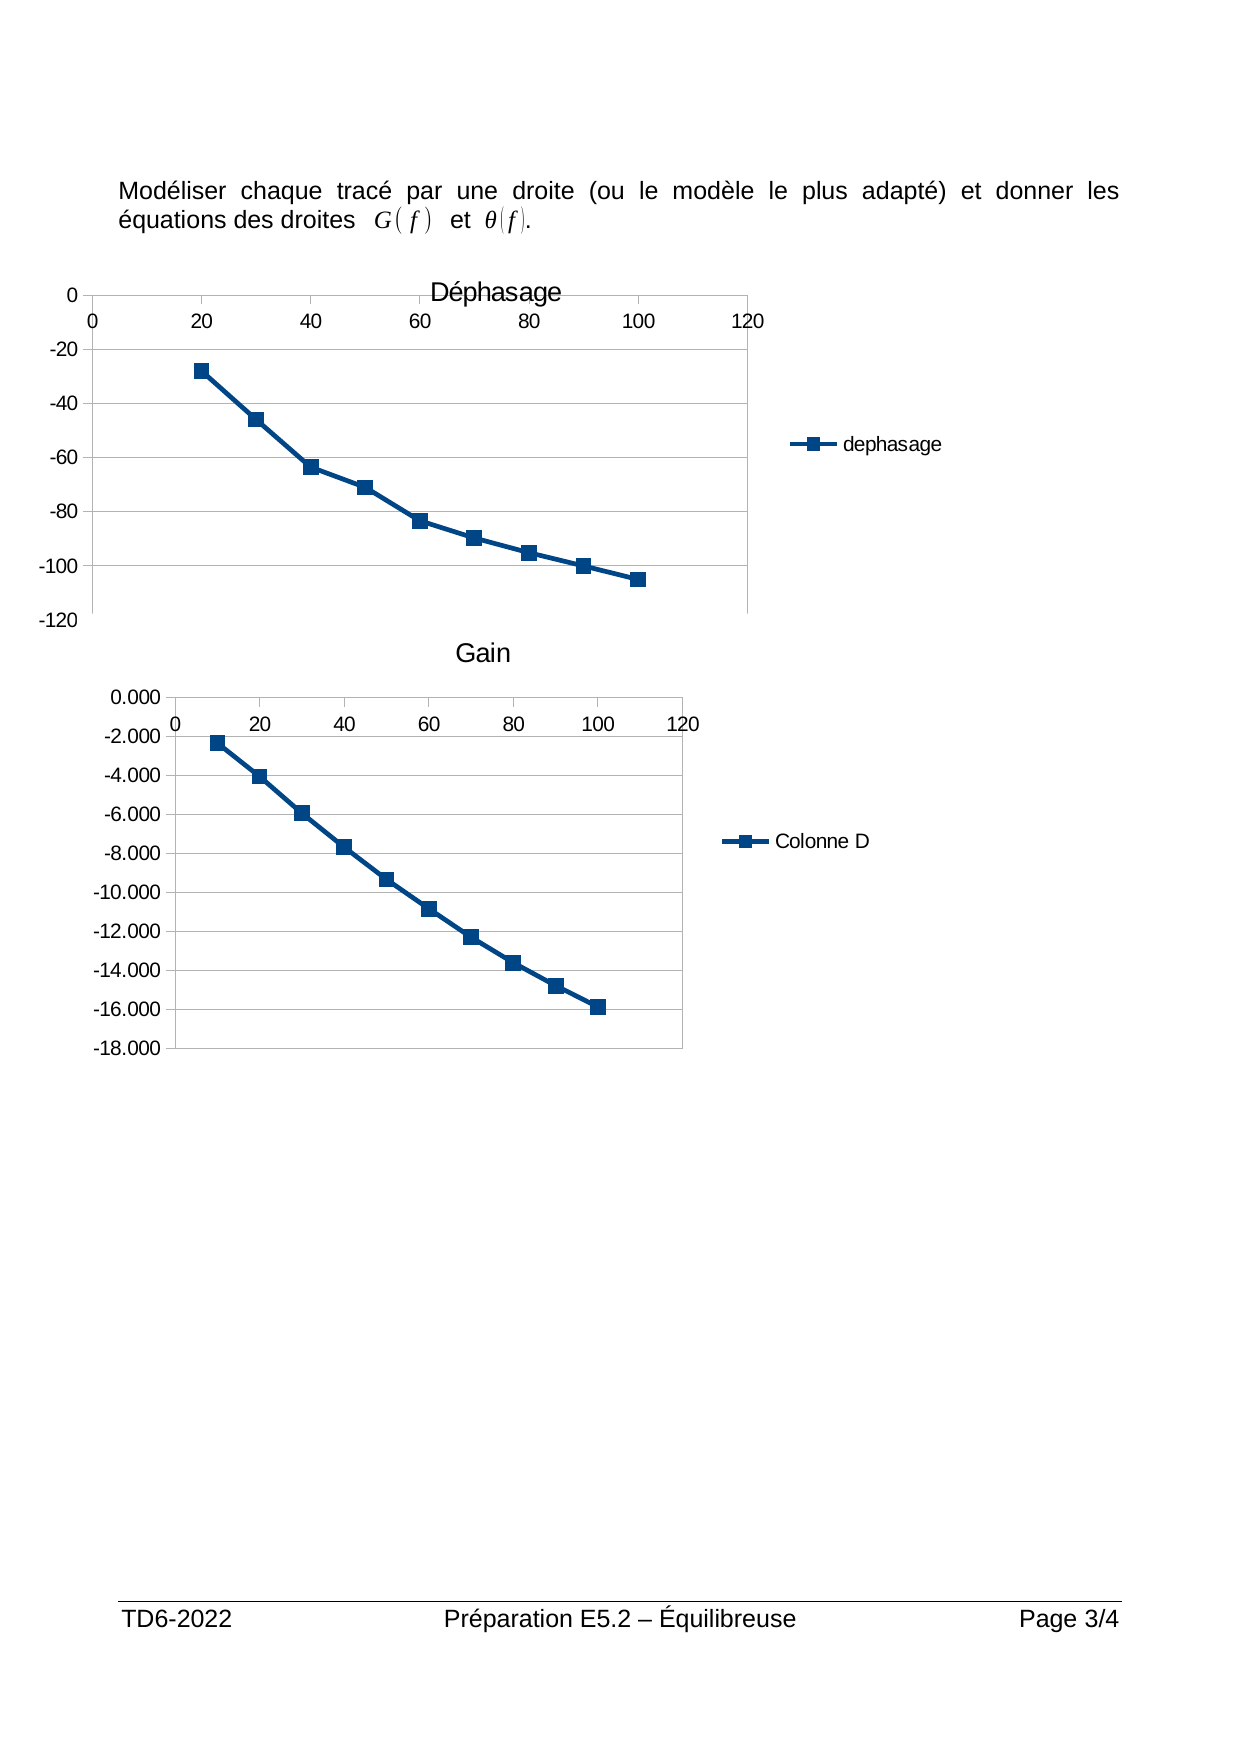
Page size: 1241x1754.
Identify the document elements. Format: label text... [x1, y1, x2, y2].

text Modéliser chaque tracé par une droite (ou le modèle le plus adapté) et donner les équations des droiteset . [118, 176, 1122, 236]
